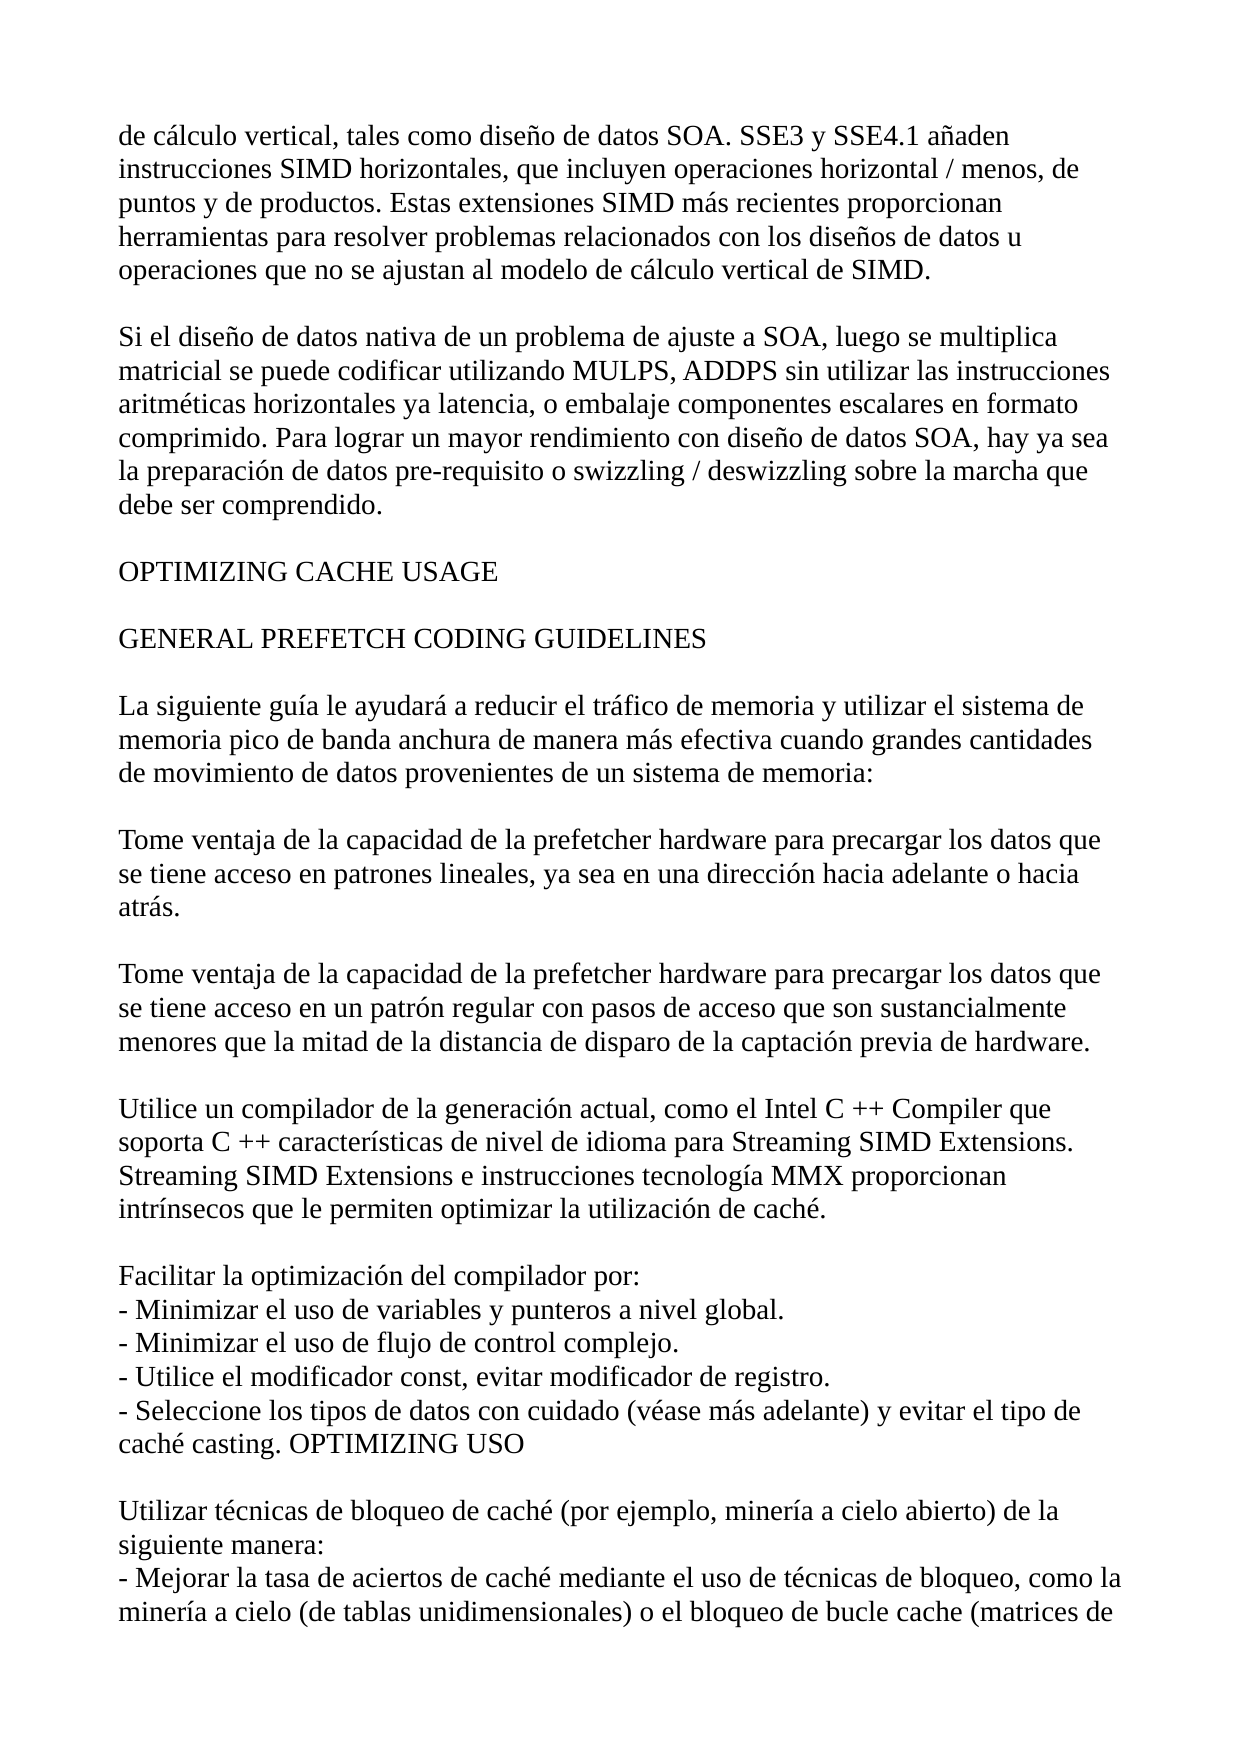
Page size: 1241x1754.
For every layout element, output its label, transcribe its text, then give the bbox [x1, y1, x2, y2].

text - Seleccione los tipos de datos con cuidado (véase más adelante) y evitar el tipo de caché casting. OPTIMIZING USO [118, 1393, 1122, 1460]
text Si el diseño de datos nativa de un problema de ajuste a SOA, luego se multiplica matricial se puede codificar utilizando MULPS, ADDPS sin utilizar las instrucciones aritméticas horizontales ya latencia, o embalaje componentes escalares en formato comprimido. Para lograr un mayor rendimiento con diseño de datos SOA, hay ya sea la preparación de datos pre-requisito o swizzling / deswizzling sobre la marcha que debe ser comprendido. [118, 319, 1122, 521]
text Utilizar técnicas de bloqueo de caché (por ejemplo, minería a cielo abierto) de la siguiente manera: [118, 1493, 1122, 1560]
text OPTIMIZING CACHE USAGE [118, 554, 1122, 588]
text - Mejorar la tasa de aciertos de caché mediante el uso de técnicas de bloqueo, como la minería a cielo (de tablas unidimensionales) o el bloqueo de bucle cache (matrices de [118, 1560, 1122, 1627]
text Facilitar la optimización del compilador por: [118, 1258, 1122, 1292]
text de cálculo vertical, tales como diseño de datos SOA. SSE3 y SSE4.1 añaden instrucciones SIMD horizontales, que incluyen operaciones horizontal / menos, de puntos y de productos. Estas extensiones SIMD más recientes proporcionan herramientas para resolver problemas relacionados con los diseños de datos u operaciones que no se ajustan al modelo de cálculo vertical de SIMD. [118, 118, 1122, 286]
text Utilice un compilador de la generación actual, como el Intel C ++ Compiler que soporta C ++ características de nivel de idioma para Streaming SIMD Extensions. Streaming SIMD Extensions e instrucciones tecnología MMX proporcionan intrínsecos que le permiten optimizar la utilización de caché. [118, 1091, 1122, 1225]
text La siguiente guía le ayudará a reducir el tráfico de memoria y utilizar el sistema de memoria pico de banda anchura de manera más efectiva cuando grandes cantidades de movimiento de datos provenientes de un sistema de memoria: [118, 688, 1122, 789]
text - Minimizar el uso de variables y punteros a nivel global. [118, 1292, 1122, 1326]
text - Utilice el modificador const, evitar modificador de registro. [118, 1359, 1122, 1393]
text - Minimizar el uso de flujo de control complejo. [118, 1326, 1122, 1359]
text Tome ventaja de la capacidad de la prefetcher hardware para precargar los datos que se tiene acceso en un patrón regular con pasos de acceso que son sustancialmente menores que la mitad de la distancia de disparo de la captación previa de hardware. [118, 957, 1122, 1057]
text Tome ventaja de la capacidad de la prefetcher hardware para precargar los datos que se tiene acceso en patrones lineales, ya sea en una dirección hacia adelante o hacia atrás. [118, 822, 1122, 923]
text GENERAL PREFETCH CODING GUIDELINES [118, 621, 1122, 655]
